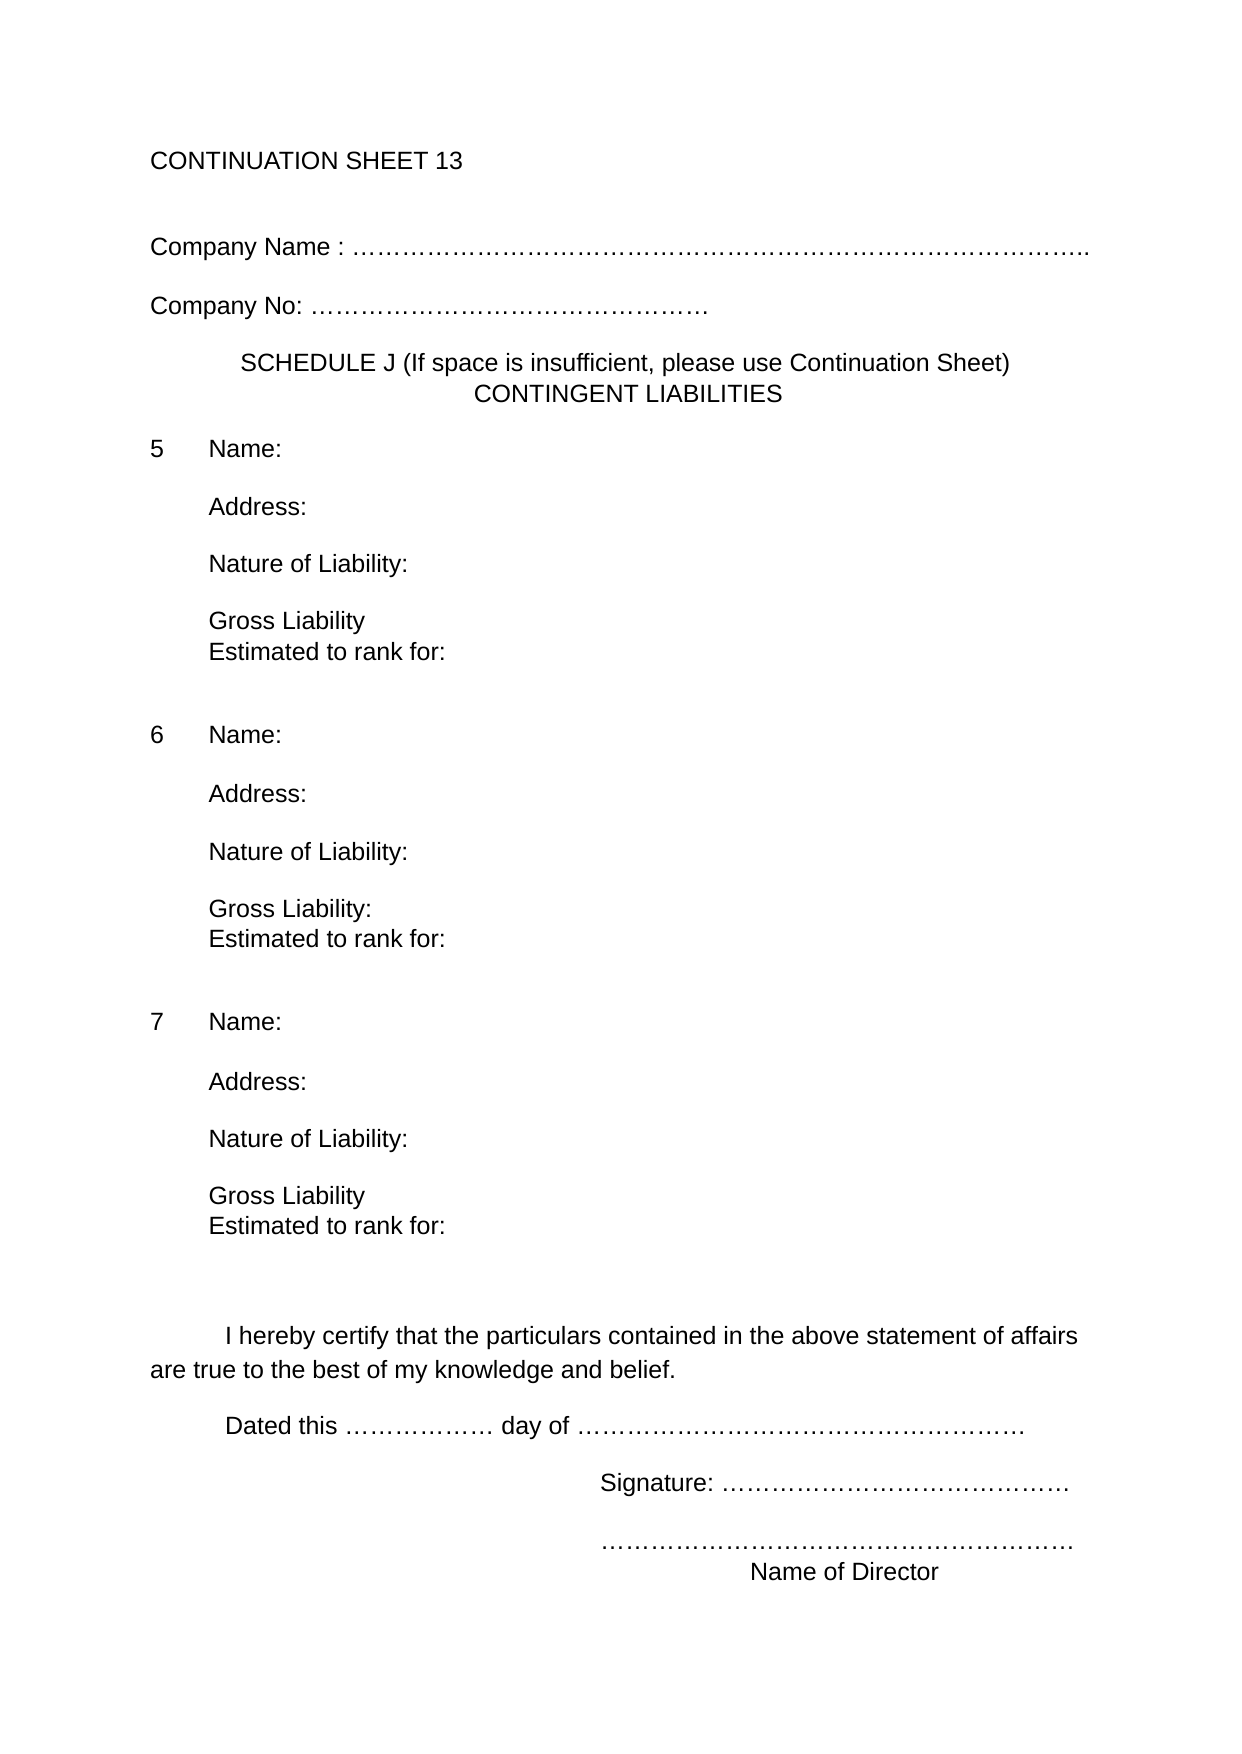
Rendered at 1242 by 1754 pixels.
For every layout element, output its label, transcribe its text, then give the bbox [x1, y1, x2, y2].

text Nature of Liability: [208, 832, 1228, 867]
text Dated this ……………… day of ……………………………………………… [225, 1407, 1228, 1441]
text Estimated to rank for: [208, 1211, 1228, 1240]
text Signature: …………………………………… [600, 1464, 1228, 1498]
text Gross Liability [208, 602, 1228, 637]
text Company No: ………………………………………… [150, 286, 1228, 322]
text are true to the best of my knowledge and belief. [150, 1354, 1228, 1384]
text Name of Director [750, 1557, 1228, 1586]
text ………………………………………………… [600, 1521, 1228, 1557]
text I hereby certify that the particulars contained in the above statement of affairs [225, 1307, 1228, 1354]
text Nature of Liability: [208, 1119, 1228, 1154]
text Estimated to rank for: [208, 637, 1228, 666]
text 6 Name: [150, 710, 1228, 752]
text 7 Name: [150, 997, 1228, 1039]
text 5 Name: [150, 430, 1228, 465]
text Company Name : …………………………………………………………………………….. [150, 222, 1228, 264]
text Address: [208, 487, 1228, 523]
text Gross Liability: [208, 889, 1228, 924]
text Nature of Liability: [208, 545, 1228, 580]
text Gross Liability [208, 1176, 1228, 1211]
text SCHEDULE J (If space is insufficient, please use Continuation Sheet) [240, 344, 1228, 379]
text Address: [208, 1061, 1228, 1097]
text CONTINUATION SHEET 13 [150, 136, 1228, 178]
text Address: [208, 774, 1228, 810]
text CONTINGENT LIABILITIES [473, 379, 1228, 408]
text Estimated to rank for: [208, 924, 1228, 953]
